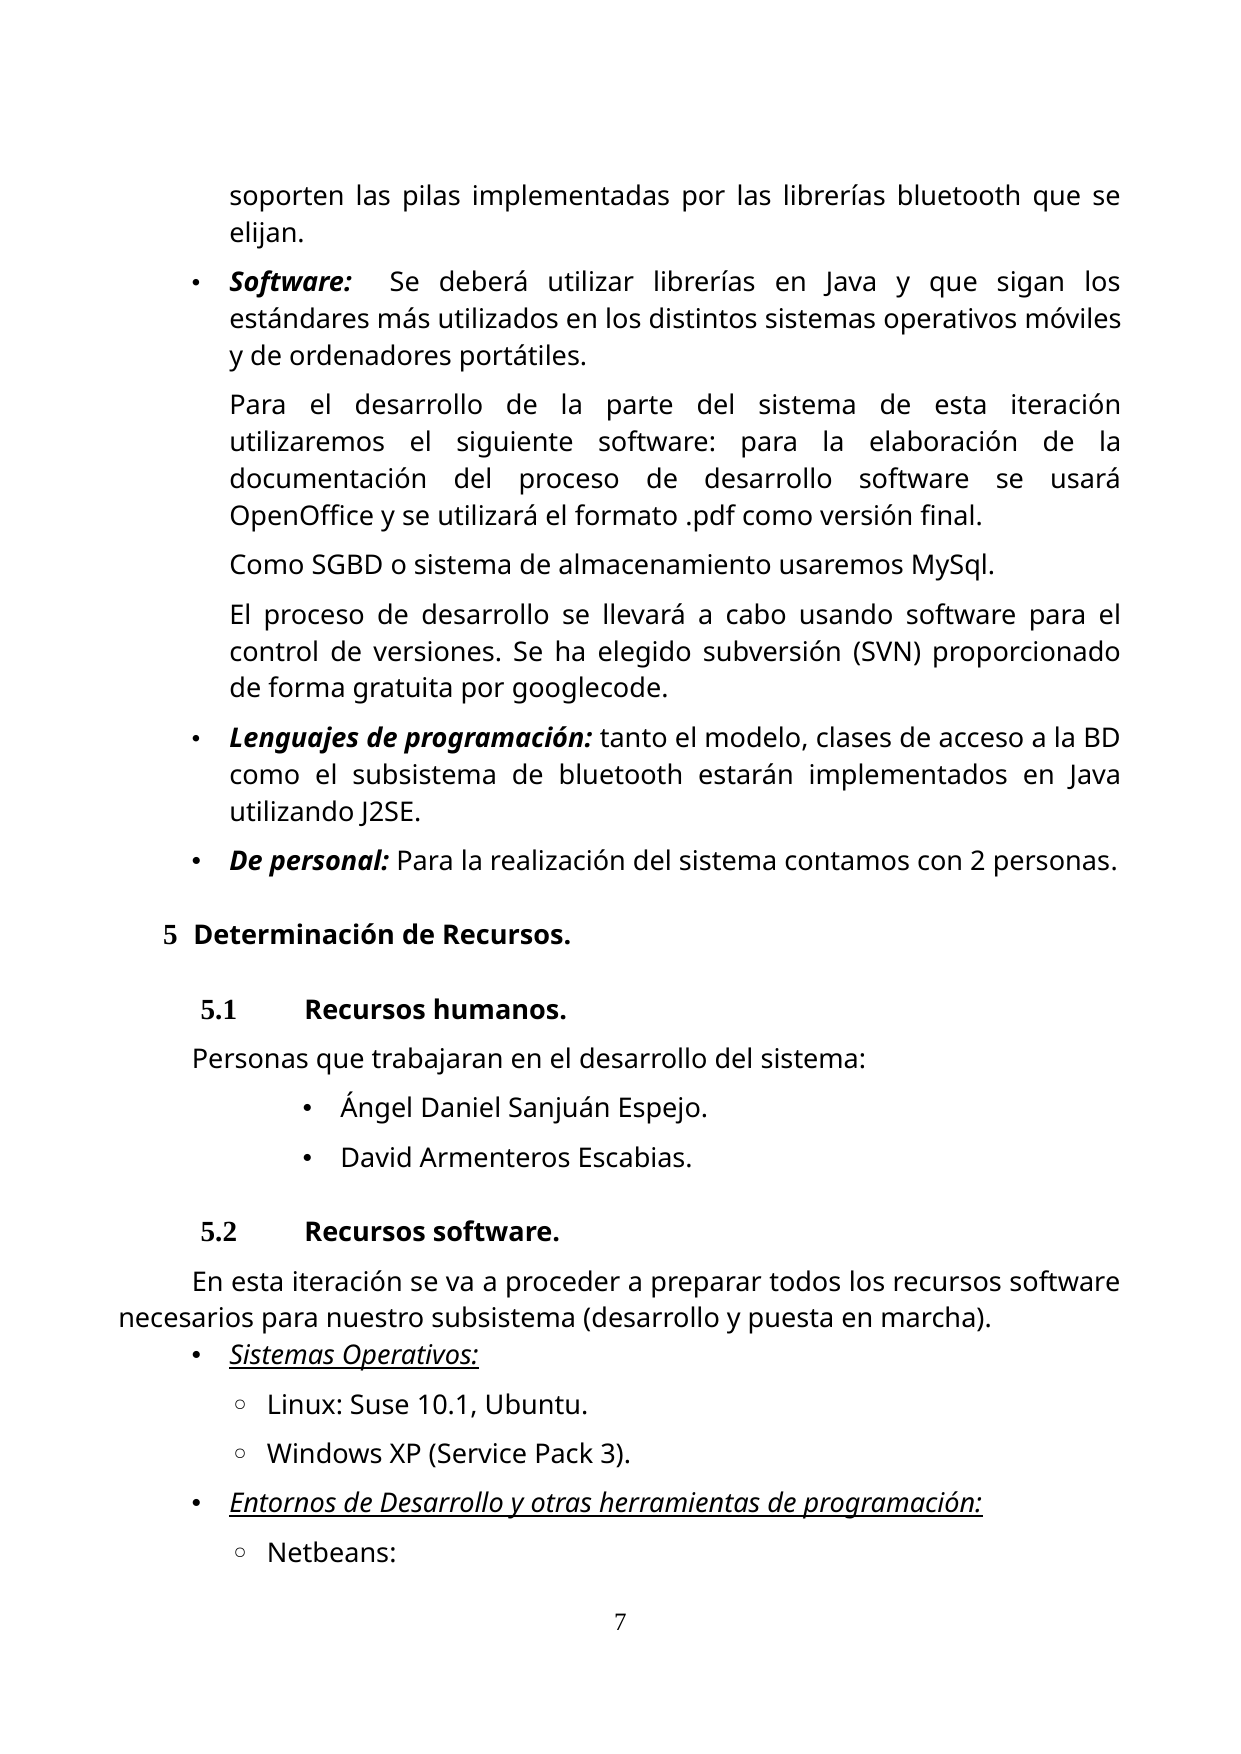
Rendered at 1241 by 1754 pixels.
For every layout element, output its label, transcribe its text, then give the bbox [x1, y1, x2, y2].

list Entornos de Desarrollo y otras herramientas de programación: [192, 1484, 1122, 1521]
list Para el desarrollo de la parte del sistema de esta iteración utilizaremos el siguiente software: para la elaboración de la documentación del proceso de desarrollo software se usará OpenOffice y se utilizará el formato .pdf como versión final. [192, 386, 1122, 533]
list soporten las pilas implementadas por las librerías bluetooth que se elijan. [192, 176, 1122, 250]
text Personas que trabajaran en el desarrollo del sistema: [118, 1039, 1122, 1076]
list El proceso de desarrollo se llevará a cabo usando software para el control de versiones. Se ha elegido subversión (SVN) proporcionado de forma gratuita por googlecode. [192, 595, 1122, 706]
list Sistemas Operativos: [192, 1336, 1122, 1373]
list Linux: Suse 10.1, Ubuntu. [229, 1385, 1122, 1422]
list Software: Se deberá utilizar librerías en Java y que sigan los estándares más utilizados en los distintos sistemas operativos móviles y de ordenadores portátiles. [192, 263, 1122, 373]
list David Armenteros Escabias. [303, 1138, 1122, 1175]
subtitle Recursos software. [193, 1213, 1122, 1249]
text En esta iteración se va a proceder a preparar todos los recursos software necesarios para nuestro subsistema (desarrollo y puesta en marcha). [118, 1262, 1122, 1336]
list Lenguajes de programación: tanto el modelo, clases de acceso a la BD como el subsistema de bluetooth estarán implementados en Java utilizando J2SE. [192, 718, 1122, 829]
list Netbeans: [229, 1533, 1122, 1570]
list Como SGBD o sistema de almacenamiento usaremos MySql. [192, 546, 1122, 583]
subtitle Recursos humanos. [193, 990, 1122, 1027]
subtitle Determinación de Recursos. [156, 916, 1122, 953]
list De personal: Para la realización del sistema contamos con 2 personas. [192, 841, 1122, 878]
list Windows XP (Service Pack 3). [229, 1434, 1122, 1471]
list Ángel Daniel Sanjuán Espejo. [303, 1089, 1122, 1126]
